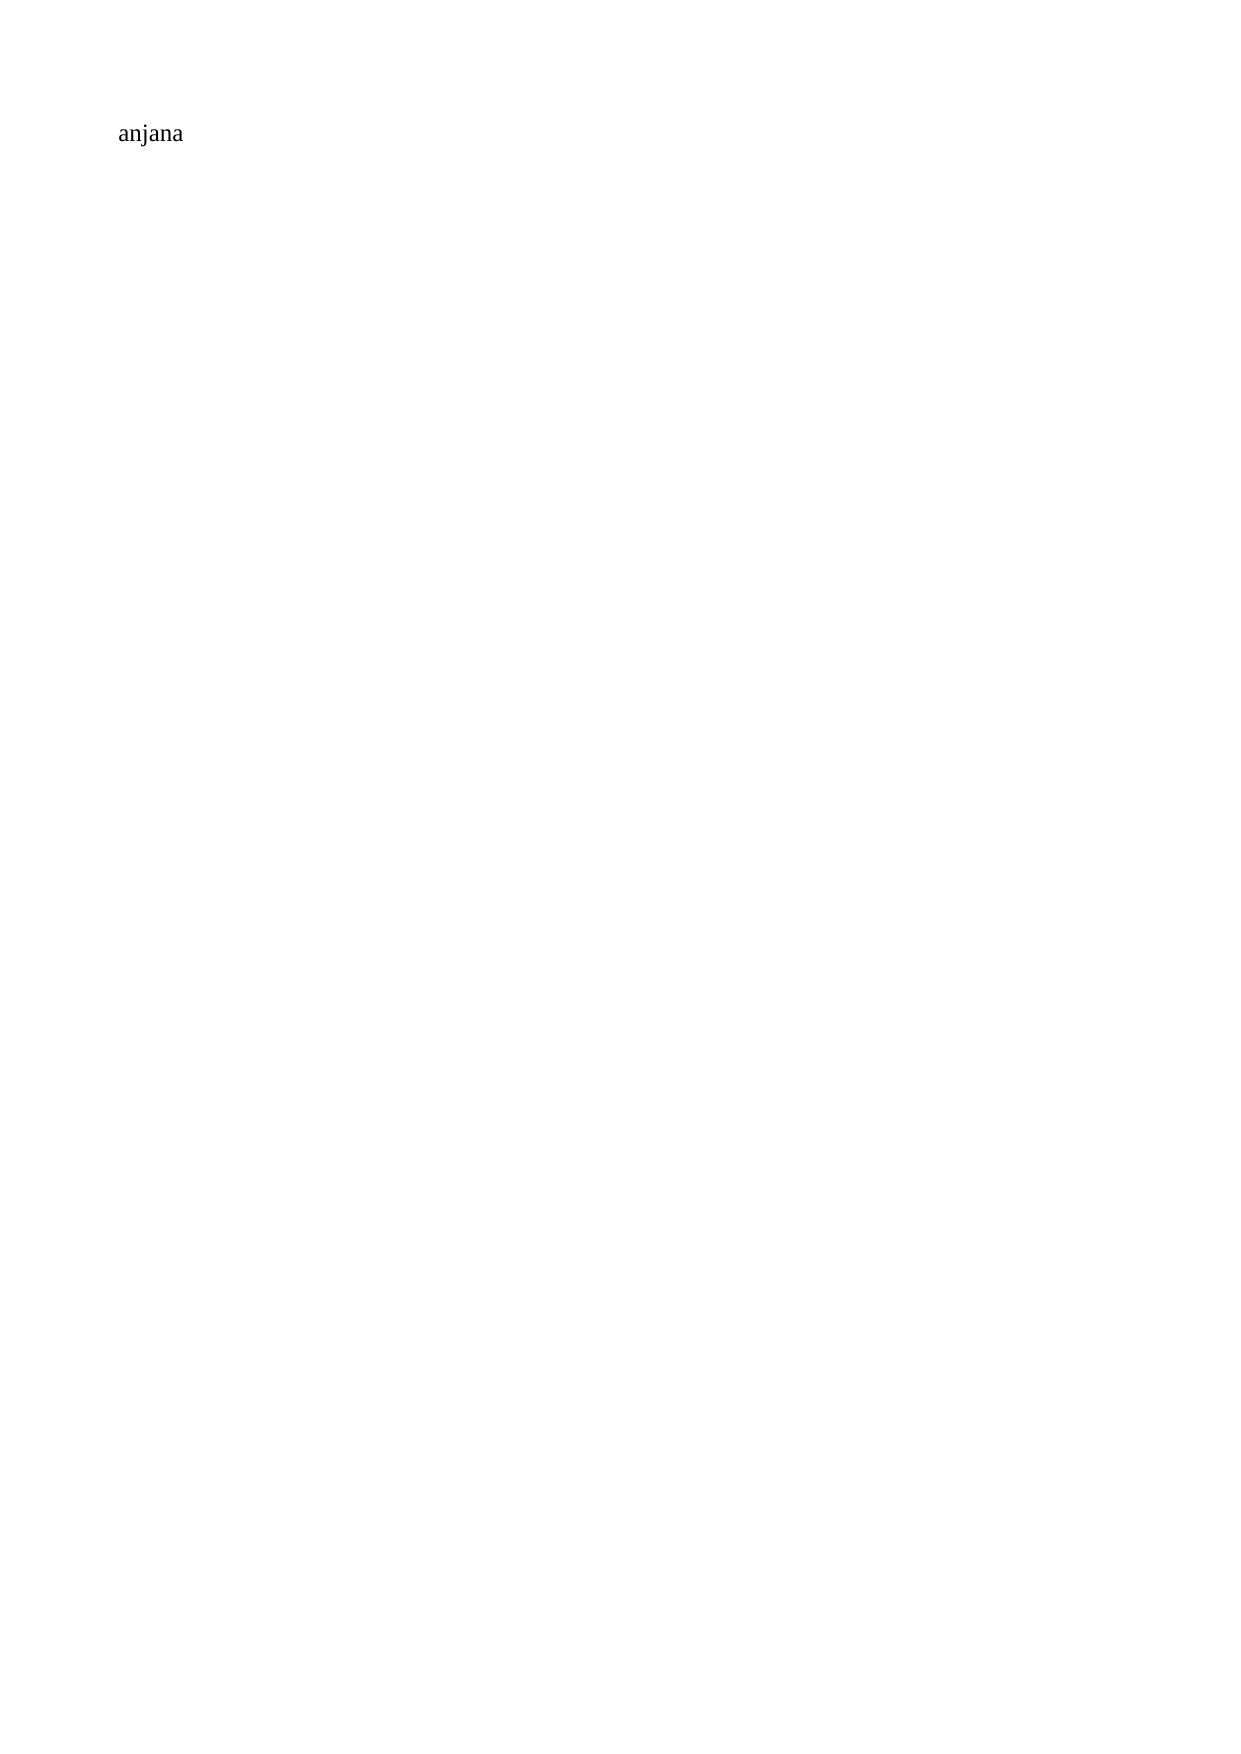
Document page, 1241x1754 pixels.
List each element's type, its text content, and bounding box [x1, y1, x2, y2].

text anjana [118, 118, 1122, 147]
